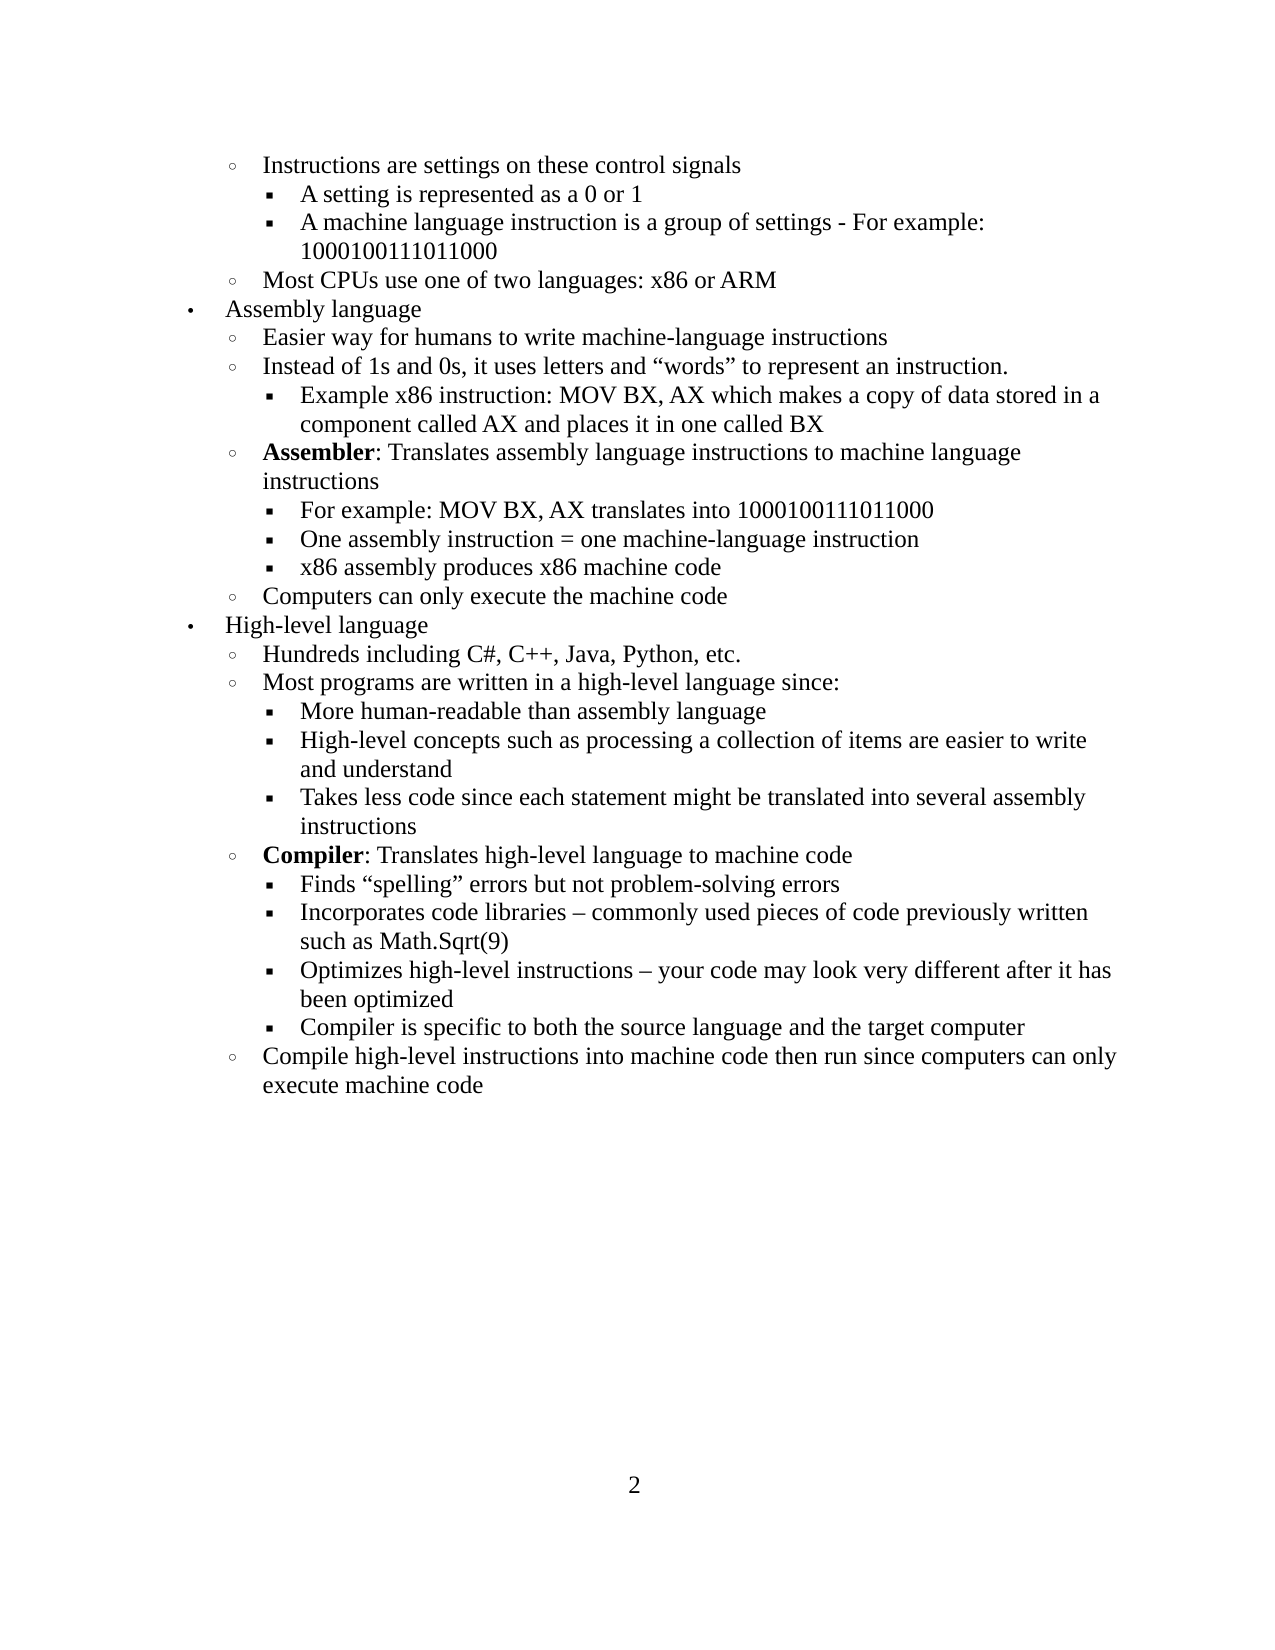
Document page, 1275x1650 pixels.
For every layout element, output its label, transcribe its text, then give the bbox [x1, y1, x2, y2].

list Example x86 instruction: MOV BX, AX which makes a copy of data stored in a component called AX and places it in one called BX [262, 380, 1125, 437]
list Assembly language [187, 294, 1125, 322]
list Optimizes high-level instructions – your code may look very different after it has been optimized [262, 955, 1125, 1012]
list x86 assembly produces x86 machine code [262, 552, 1125, 581]
list Compiler: Translates high-level language to machine code [225, 840, 1125, 869]
list Assembler: Translates assembly language instructions to machine language instructions [225, 437, 1125, 495]
list Instructions are settings on these control signals [225, 150, 1125, 179]
list Compile high-level instructions into machine code then run since computers can only execute machine code [225, 1041, 1125, 1099]
list Instead of 1s and 0s, it uses letters and “words” to represent an instruction. [225, 351, 1125, 380]
list For example: MOV BX, AX translates into 1000100111011000 [262, 495, 1125, 524]
list Incorporates code libraries – commonly used pieces of code previously written such as Math.Sqrt(9) [262, 897, 1125, 955]
list Computers can only execute the machine code [225, 581, 1125, 610]
list High-level concepts such as processing a collection of items are easier to write and understand [262, 725, 1125, 782]
list More human-readable than assembly language [262, 696, 1125, 725]
list A machine language instruction is a group of settings - For example: 1000100111011000 [262, 207, 1125, 265]
list Takes less code since each statement might be translated into several assembly instructions [262, 782, 1125, 840]
list Compiler is specific to both the source language and the target computer [262, 1012, 1125, 1041]
list A setting is represented as a 0 or 1 [262, 179, 1125, 207]
list Hundreds including C#, C++, Java, Python, etc. [225, 639, 1125, 667]
list High-level language [187, 610, 1125, 639]
list Easier way for humans to write machine-language instructions [225, 322, 1125, 351]
list Most CPUs use one of two languages: x86 or ARM [225, 265, 1125, 294]
list One assembly instruction = one machine-language instruction [262, 524, 1125, 552]
list Finds “spelling” errors but not problem-solving errors [262, 869, 1125, 897]
list Most programs are written in a high-level language since: [225, 667, 1125, 696]
